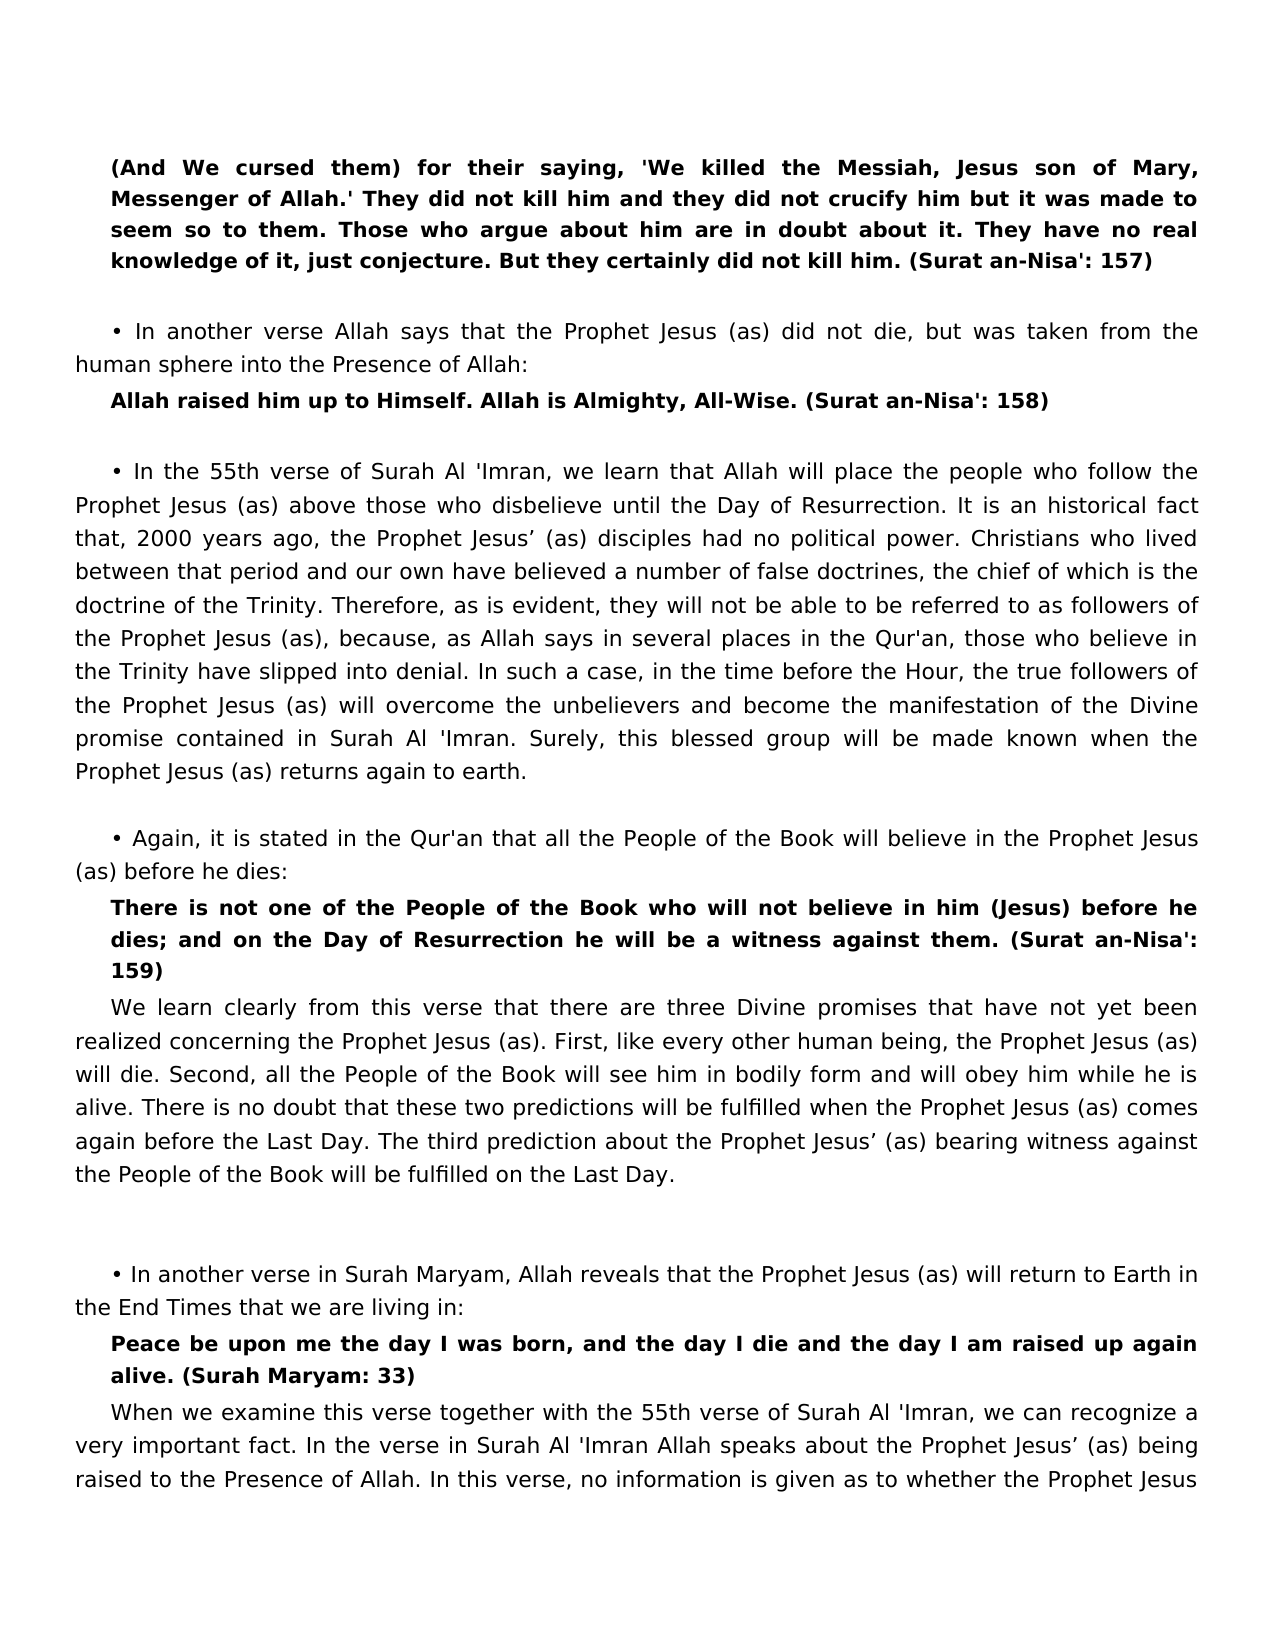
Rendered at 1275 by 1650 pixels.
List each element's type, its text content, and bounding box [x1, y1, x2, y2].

text • In another verse in Surah Maryam, Allah reveals that the Prophet Jesus (as) will return to Earth in the End Times that we are living in: [75, 1256, 1200, 1322]
text Peace be upon me the day I was born, and the day I die and the day I am raised up again alive. (Surah Maryam: 33) [110, 1327, 1200, 1389]
text When we examine this verse together with the 55th verse of Surah Al 'Imran, we can recognize a very important fact. In the verse in Surah Al 'Imran Allah speaks about the Prophet Jesus’ (as) being raised to the Presence of Allah. In this verse, no information is given as to whether the Prophet Jesus [75, 1394, 1200, 1494]
text • In another verse Allah says that the Prophet Jesus (as) did not die, but was taken from the human sphere into the Presence of Allah: [75, 313, 1200, 379]
text We learn clearly from this verse that there are three Divine promises that have not yet been realized concerning the Prophet Jesus (as). First, like every other human being, the Prophet Jesus (as) will die. Second, all the People of the Book will see him in bodily form and will obey him while he is alive. There is no doubt that these two predictions will be fulfilled when the Prophet Jesus (as) comes again before the Last Day. The third prediction about the Prophet Jesus’ (as) bearing witness against the People of the Book will be fulfilled on the Last Day. [75, 989, 1200, 1189]
text There is not one of the People of the Book who will not believe in him (Jesus) before he dies; and on the Day of Resurrection he will be a witness against them. (Surat an-Nisa': 159) [110, 891, 1200, 984]
text (And We cursed them) for their saying, 'We killed the Messiah, Jesus son of Mary, Messenger of Allah.' They did not kill him and they did not crucify him but it was made to seem so to them. Those who argue about him are in doubt about it. They have no real knowledge of it, just conjecture. But they certainly did not kill him. (Surat an-Nisa': 157) [110, 150, 1200, 275]
text Allah raised him up to Himself. Allah is Almighty, All-Wise. (Surat an-Nisa': 158) [110, 384, 1200, 415]
text • In the 55th verse of Surah Al 'Imran, we learn that Allah will place the people who follow the Prophet Jesus (as) above those who disbelieve until the Day of Resurrection. It is an historical fact that, 2000 years ago, the Prophet Jesus’ (as) disciples had no political power. Christians who lived between that period and our own have believed a number of false doctrines, the chief of which is the doctrine of the Trinity. Therefore, as is evident, they will not be able to be referred to as followers of the Prophet Jesus (as), because, as Allah says in several places in the Qur'an, those who believe in the Trinity have slipped into denial. In such a case, in the time before the Hour, the true followers of the Prophet Jesus (as) will overcome the unbelievers and become the manifestation of the Divine promise contained in Surah Al 'Imran. Surely, this blessed group will be made known when the Prophet Jesus (as) returns again to earth. [75, 453, 1200, 786]
text • Again, it is stated in the Qur'an that all the People of the Book will believe in the Prophet Jesus (as) before he dies: [75, 820, 1200, 886]
